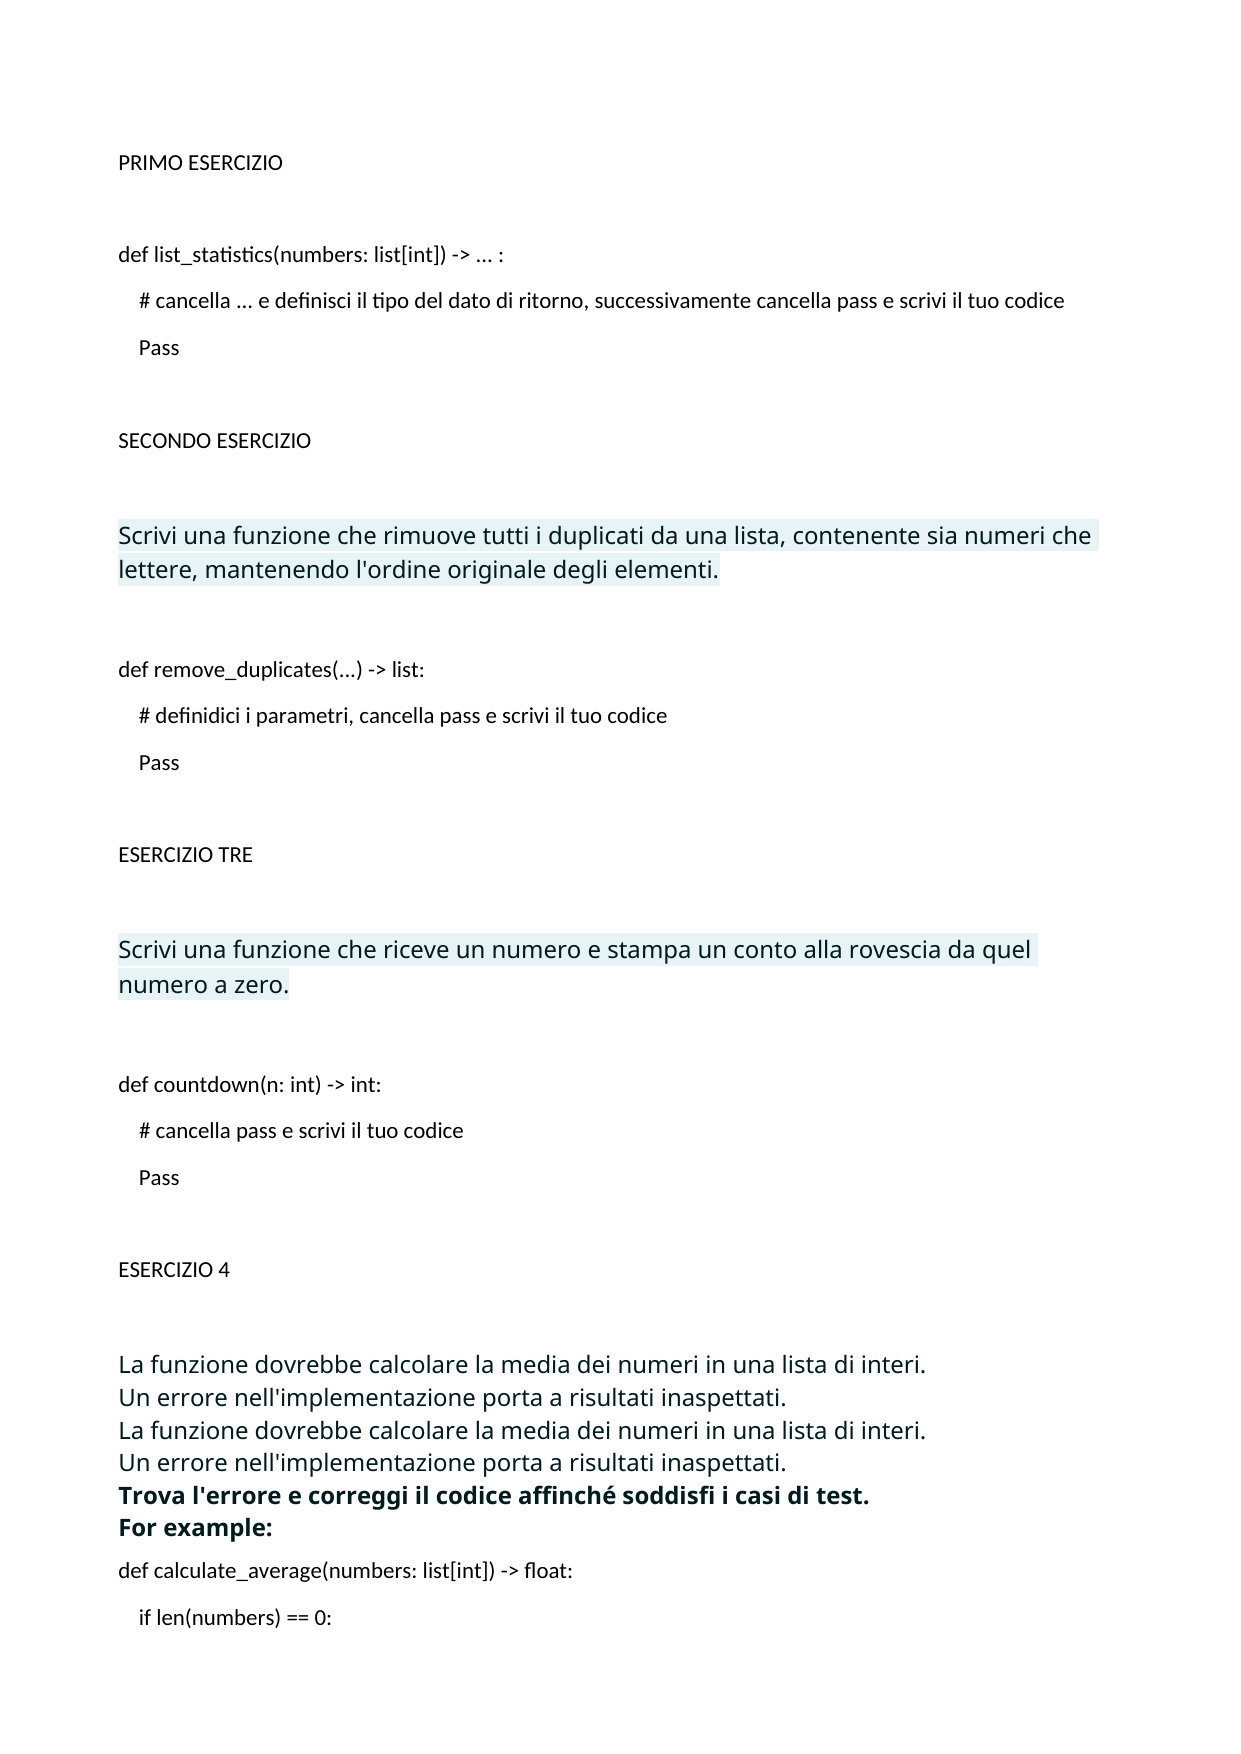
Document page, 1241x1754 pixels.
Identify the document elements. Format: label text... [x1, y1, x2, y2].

text La funzione dovrebbe calcolare la media dei numeri in una lista di interi. [118, 1413, 1122, 1446]
text ESERCIZIO TRE [118, 841, 1122, 869]
text Un errore nell'implementazione porta a risultati inaspettati. [118, 1381, 1122, 1413]
text ESERCIZIO 4 [118, 1256, 1122, 1283]
text Pass [118, 748, 1122, 776]
text def countdown(n: int) -> int: [118, 1070, 1122, 1098]
text Scrivi una funzione che rimuove tutti i duplicati da una lista, contenente sia numeri che lettere, mantenendo l'ordine originale degli elementi. [118, 518, 1122, 586]
text # definidici i parametri, cancella pass e scrivi il tuo codice [118, 702, 1122, 729]
text Un errore nell'implementazione porta a risultati inaspettati. [118, 1446, 1122, 1479]
text if len(numbers) == 0: [118, 1603, 1122, 1631]
text def remove_duplicates(...) -> list: [118, 655, 1122, 683]
text Pass [118, 1163, 1122, 1191]
text SECONDO ESERCIZIO [118, 426, 1122, 454]
text La funzione dovrebbe calcolare la media dei numeri in una lista di interi. [118, 1348, 1122, 1381]
text Trova l'errore e correggi il codice affinché soddisfi i casi di test. [118, 1479, 1122, 1511]
text PRIMO ESERCIZIO [118, 148, 1122, 176]
text def list_statistics(numbers: list[int]) -> ... : [118, 240, 1122, 268]
text # cancella pass e scrivi il tuo codice [118, 1116, 1122, 1144]
text For example: [118, 1511, 1122, 1544]
text Pass [118, 333, 1122, 361]
text Scrivi una funzione che riceve un numero e stampa un conto alla rovescia da quel numero a zero. [118, 933, 1122, 1000]
text # cancella ... e definisci il tipo del dato di ritorno, successivamente cancella pass e scrivi il tuo codice [118, 287, 1122, 315]
text def calculate_average(numbers: list[int]) -> float: [118, 1556, 1122, 1584]
